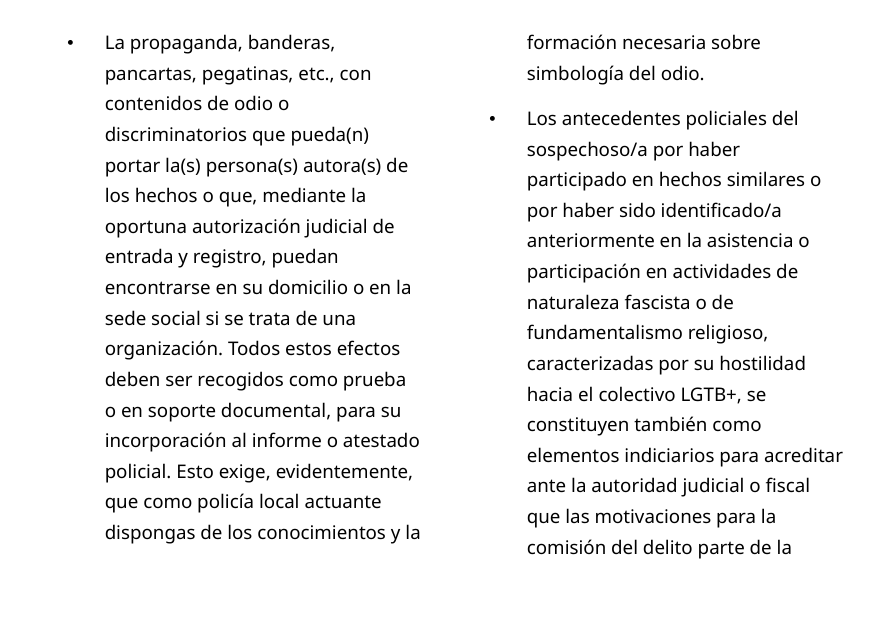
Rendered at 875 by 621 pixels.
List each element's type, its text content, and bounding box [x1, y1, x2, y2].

list formación necesaria sobre simbología del odio. [489, 29, 844, 86]
list Los antecedentes policiales del sospechoso/a por haber participado en hechos similares o por haber sido identificado/a anteriormente en la asistencia o participación en actividades de naturaleza fascista o de fundamentalismo religioso, caracterizadas por su hostilidad hacia el colectivo LGTB+, se constituyen también como elementos indiciarios para acreditar ante la autoridad judicial o fiscal que las motivaciones para la comisión del delito parte de la [489, 105, 844, 559]
list La propaganda, banderas, pancartas, pegatinas, etc., con contenidos de odio o discriminatorios que pueda(n) portar la(s) persona(s) autora(s) de los hechos o que, mediante la oportuna autorización judicial de entrada y registro, puedan encontrarse en su domicilio o en la sede social si se trata de una organización. Todos estos efectos deben ser recogidos como prueba o en soporte documental, para su incorporación al informe o atestado policial. Esto exige, evidentemente, que como policía local actuante dispongas de los conocimientos y la [67, 29, 422, 545]
